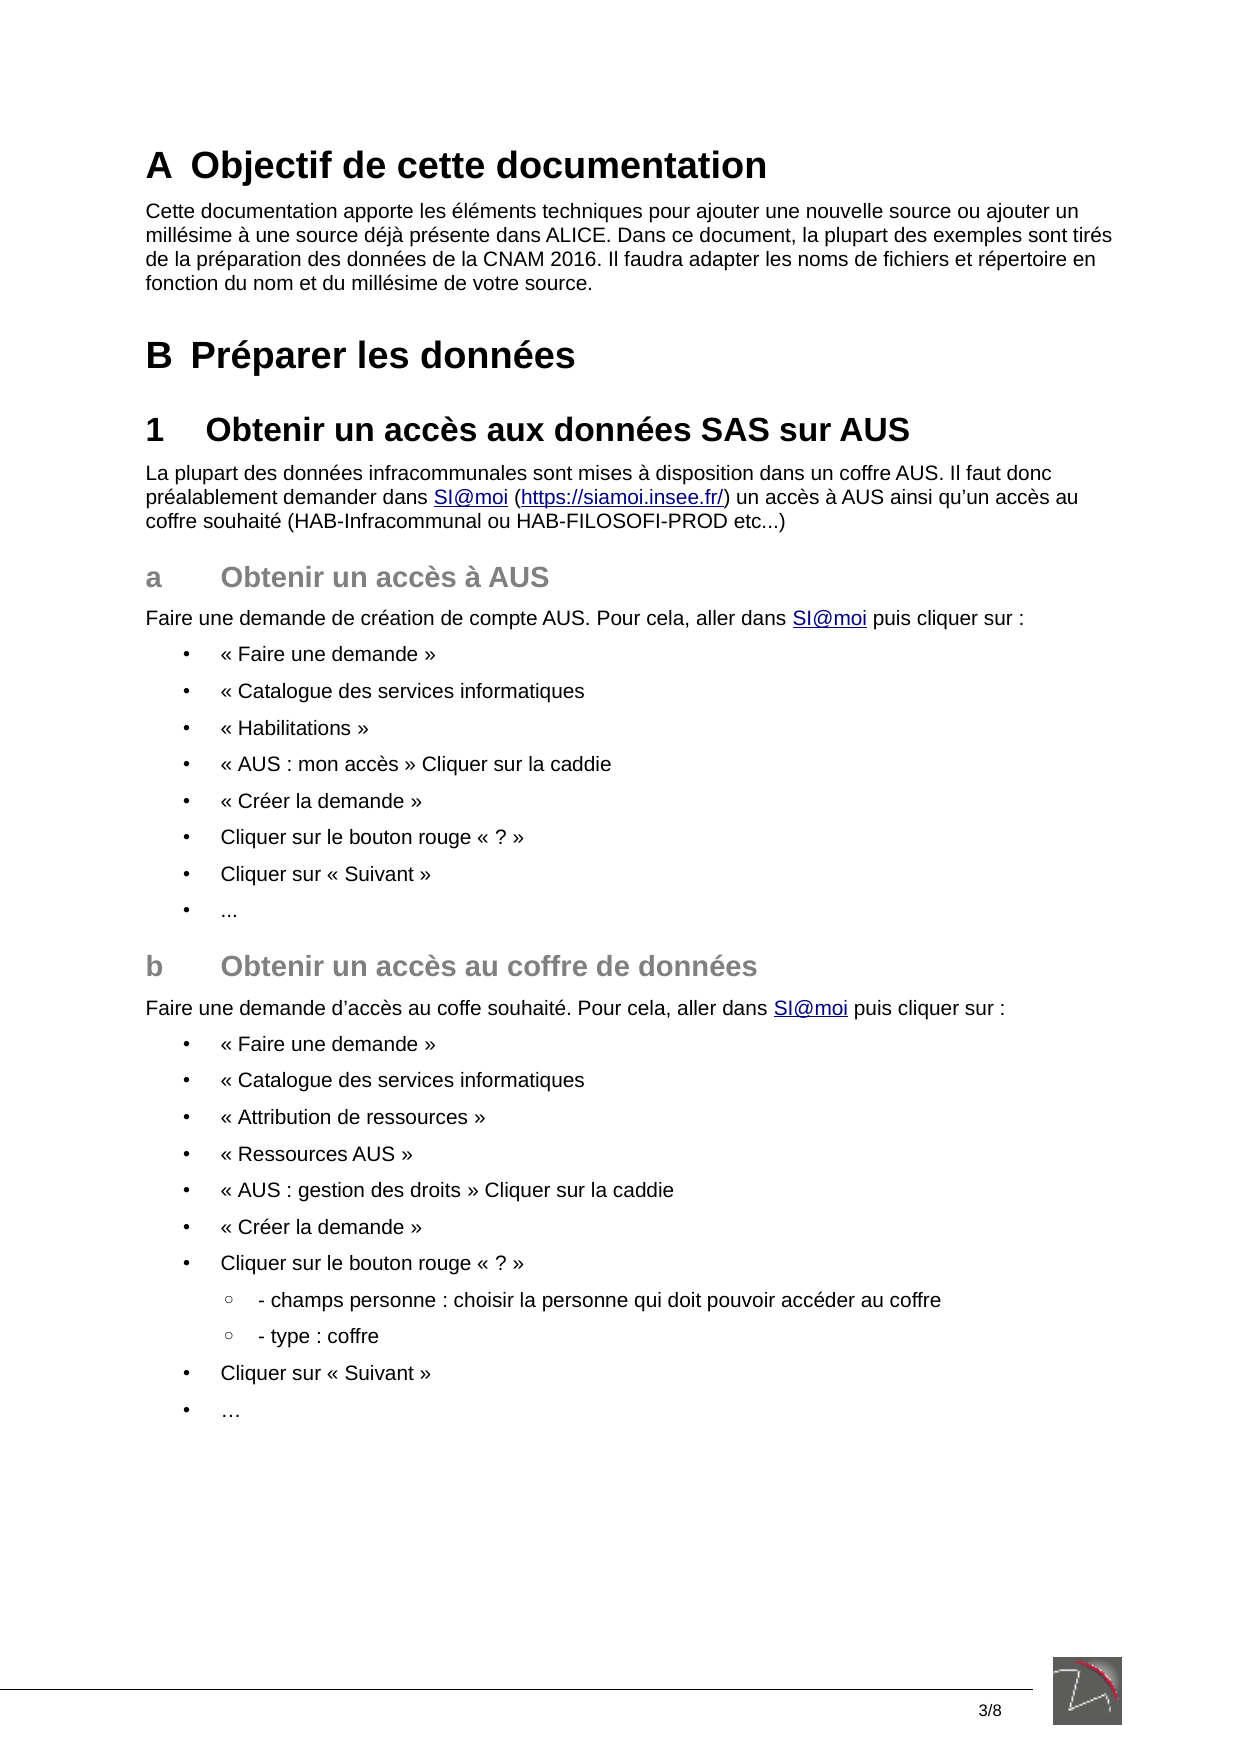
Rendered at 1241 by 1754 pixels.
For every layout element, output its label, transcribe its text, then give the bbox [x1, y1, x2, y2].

list … [183, 1397, 1122, 1421]
picture [1053, 1657, 1122, 1725]
list Cliquer sur le bouton rouge « ? » [183, 1251, 1122, 1275]
list Cliquer sur « Suivant » [183, 862, 1122, 886]
list « Habilitations » [183, 715, 1122, 739]
text Faire une demande de création de compte AUS. Pour cela, aller dans SI@moi puis cliquer sur : [145, 606, 1122, 630]
list « Faire une demande » [183, 1032, 1122, 1056]
list Cliquer sur « Suivant » [183, 1361, 1122, 1385]
list « AUS : gestion des droits » Cliquer sur la caddie [183, 1178, 1122, 1202]
list « Catalogue des services informatiques [183, 1068, 1122, 1092]
subtitle Préparer les données [145, 333, 1122, 376]
subtitle Obtenir un accès à AUS [145, 560, 1122, 593]
list « Créer la demande » [183, 1214, 1122, 1239]
text La plupart des données infracommunales sont mises à disposition dans un coffre AUS. Il faut donc préalablement demander dans SI@moi (https://siamoi.insee.fr/) un accès à AUS ainsi qu’un accès au coffre souhaité (HAB-Infracommunal ou HAB-FILOSOFI-PROD etc...) [145, 461, 1122, 533]
subtitle Obtenir un accès au coffre de données [145, 949, 1122, 983]
text Cette documentation apporte les éléments techniques pour ajouter une nouvelle source ou ajouter un millésime à une source déjà présente dans ALICE. Dans ce document, la plupart des exemples sont tirés de la préparation des données de la CNAM 2016. Il faudra adapter les noms de fichiers et répertoire en fonction du nom et du millésime de votre source. [145, 199, 1122, 295]
list Cliquer sur le bouton rouge « ? » [183, 825, 1122, 849]
list - type : coffre [220, 1324, 1122, 1348]
text Faire une demande d’accès au coffe souhaité. Pour cela, aller dans SI@moi puis cliquer sur : [145, 995, 1122, 1019]
list « AUS : mon accès » Cliquer sur la caddie [183, 752, 1122, 776]
subtitle Obtenir un accès aux données SAS sur AUS [145, 409, 1122, 448]
list ... [183, 898, 1122, 922]
list « Créer la demande » [183, 788, 1122, 812]
list « Ressources AUS » [183, 1141, 1122, 1166]
list « Attribution de ressources » [183, 1105, 1122, 1129]
subtitle Objectif de cette documentation [145, 143, 1122, 187]
list « Catalogue des services informatiques [183, 679, 1122, 703]
list « Faire une demande » [183, 642, 1122, 666]
list - champs personne : choisir la personne qui doit pouvoir accéder au coffre [220, 1288, 1122, 1312]
